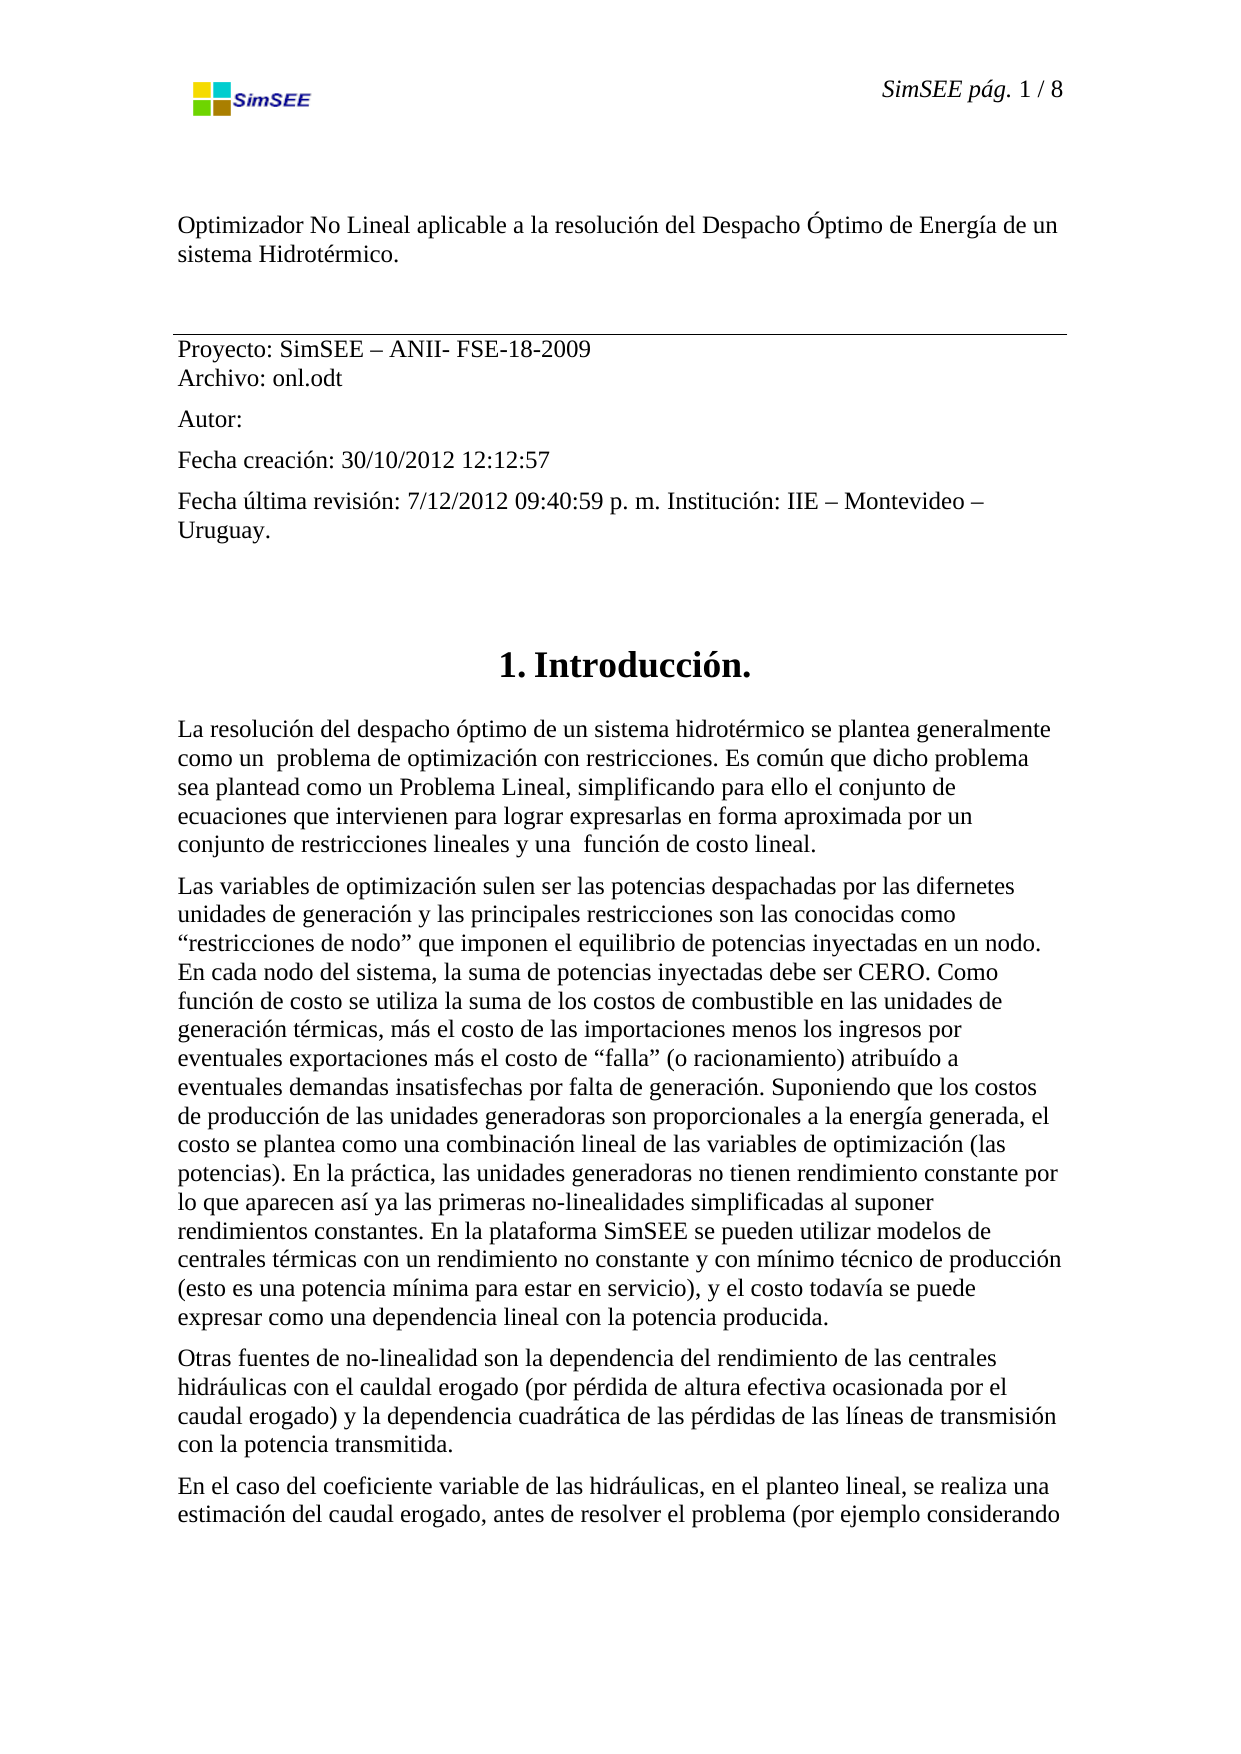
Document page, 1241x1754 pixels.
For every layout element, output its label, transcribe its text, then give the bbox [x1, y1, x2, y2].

text Las variables de optimización sulen ser las potencias despachadas por las difernetes unidades de generación y las principales restricciones son las conocidas como “restricciones de nodo” que imponen el equilibrio de potencias inyectadas en un nodo. En cada nodo del sistema, la suma de potencias inyectadas debe ser CERO. Como función de costo se utiliza la suma de los costos de combustible en las unidades de generación térmicas, más el costo de las importaciones menos los ingresos por eventuales exportaciones más el costo de “falla” (o racionamiento) atribuído a eventuales demandas insatisfechas por falta de generación. Suponiendo que los costos de producción de las unidades generadoras son proporcionales a la energía generada, el costo se plantea como una combinación lineal de las variables de optimización (las potencias). En la práctica, las unidades generadoras no tienen rendimiento constante por lo que aparecen así ya las primeras no-linealidades simplificadas al suponer rendimientos constantes. En la plataforma SimSEE se pueden utilizar modelos de centrales térmicas con un rendimiento no constante y con mínimo técnico de producción (esto es una potencia mínima para estar en servicio), y el costo todavía se puede expresar como una dependencia lineal con la potencia producida. [177, 871, 1063, 1331]
text Fecha creación: 30/10/2012 12:12:58 [177, 445, 1063, 474]
text Otras fuentes de no-linealidad son la dependencia del rendimiento de las centrales hidráulicas con el cauldal erogado (por pérdida de altura efectiva ocasionada por el caudal erogado) y la dependencia cuadrática de las pérdidas de las líneas de transmisión con la potencia transmitida. [177, 1343, 1063, 1458]
text Autor: [177, 404, 1063, 433]
text Proyecto: SimSEE – ANII- FSE-18-2009 [177, 335, 1063, 363]
text Archivo: onl.odt [177, 363, 1063, 391]
text La resolución del despacho óptimo de un sistema hidrotérmico se plantea generalmente como un problema de optimización con restricciones. Es común que dicho problema sea plantead como un Problema Lineal, simplificando para ello el conjunto de ecuaciones que intervienen para lograr expresarlas en forma aproximada por un conjunto de restricciones lineales y una función de costo lineal. [177, 714, 1063, 858]
text En el caso del coeficiente variable de las hidráulicas, en el planteo lineal, se realiza una estimación del caudal erogado, antes de resolver el problema (por ejemplo considerando [177, 1471, 1063, 1528]
picture [192, 81, 314, 117]
text Optimizador No Lineal aplicable a la resolución del Despacho Óptimo de Energía de un sistema Hidrotérmico. [177, 210, 1063, 267]
text Fecha última revisión: 7/12/2012 09:41:00 PM Institución: IIE – Montevideo – Uruguay. [177, 486, 1063, 544]
subtitle Introducción. [177, 643, 1063, 686]
